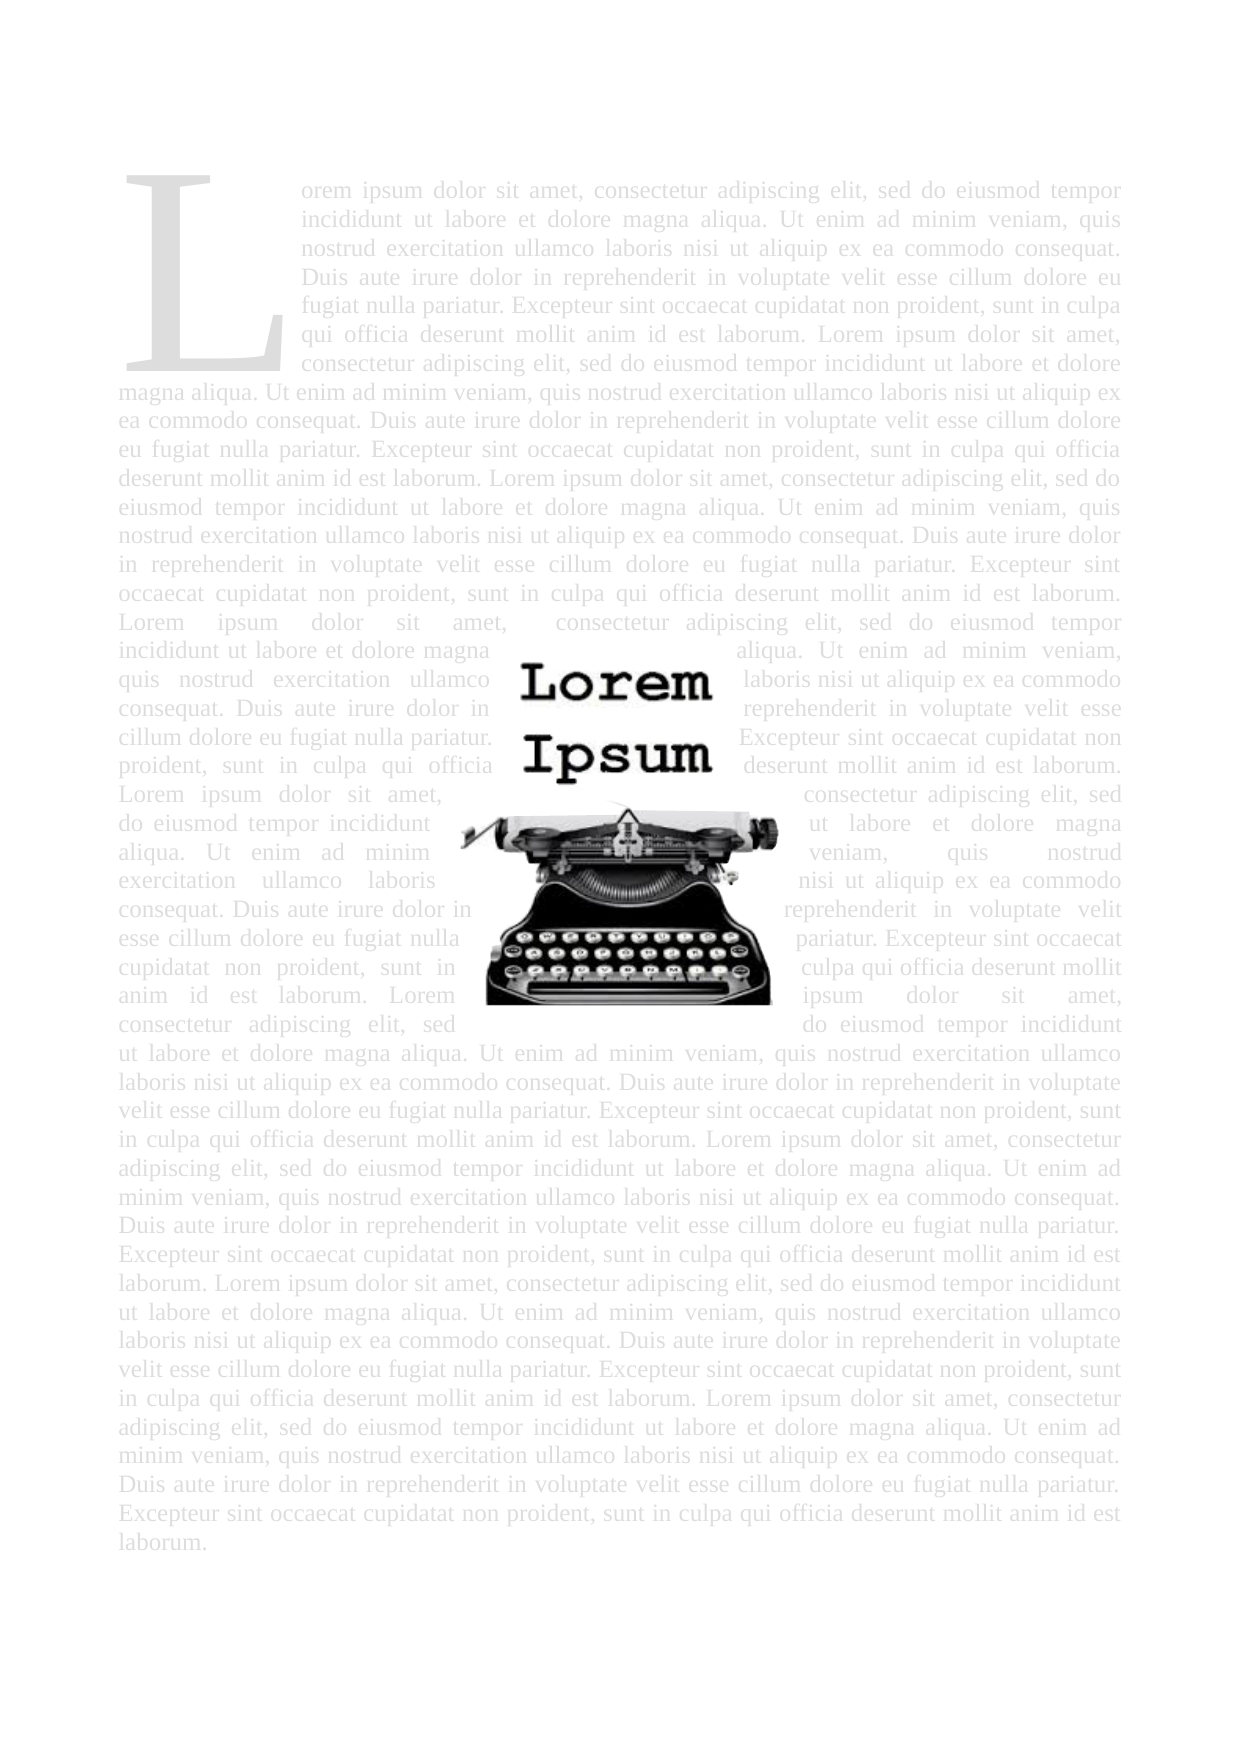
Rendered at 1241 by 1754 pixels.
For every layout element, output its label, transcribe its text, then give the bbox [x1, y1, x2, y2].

text Lorem ipsum dolor sit amet, consectetur adipiscing elit, sed do eiusmod tempor incididunt ut labore et dolore magna aliqua. Ut enim ad minim veniam, quis nostrud exercitation ullamco laboris nisi ut aliquip ex ea commodo consequat. Duis aute irure dolor in reprehenderit in voluptate velit esse cillum dolore eu fugiat nulla pariatur. Excepteur sint occaecat cupidatat non proident, sunt in culpa qui officia deserunt mollit anim id est laborum. Lorem ipsum dolor sit amet, consectetur adipiscing elit, sed do eiusmod tempor incididunt ut labore et dolore magna aliqua. Ut enim ad minim veniam, quis nostrud exercitation ullamco laboris nisi ut aliquip ex ea commodo consequat. Duis aute irure dolor in reprehenderit in voluptate velit esse cillum dolore eu fugiat nulla pariatur. Excepteur sint occaecat cupidatat non proident, sunt in culpa qui officia deserunt mollit anim id est laborum. Lorem ipsum dolor sit amet, consectetur adipiscing elit, sed do eiusmod tempor incididunt ut labore et dolore magna aliqua. Ut enim ad minim veniam, quis nostrud exercitation ullamco laboris nisi ut aliquip ex ea commodo consequat. Duis aute irure dolor in reprehenderit in voluptate velit esse cillum dolore eu fugiat nulla pariatur. Excepteur sint occaecat cupidatat non proident, sunt in culpa qui officia deserunt mollit anim id est laborum. Lorem ipsum dolor sit amet, consectetur adipiscing elit, sed do eiusmod tempor incididunt ut labore et dolore magna aliqua. Ut enim ad minim veniam, quis nostrud exercitation ullamco laboris nisi ut aliquip ex ea commodo consequat. Duis aute irure dolor in reprehenderit in voluptate velit esse cillum dolore eu fugiat nulla pariatur. Excepteur sint occaecat cupidatat non proident, sunt in culpa qui officia deserunt mollit anim id est laborum. Lorem ipsum dolor sit amet, consectetur adipiscing elit, sed do eiusmod tempor incididunt ut labore et dolore magna aliqua. Ut enim ad minim veniam, quis nostrud exercitation ullamco laboris nisi ut aliquip ex ea commodo consequat. Duis aute irure dolor in reprehenderit in voluptate velit esse cillum dolore eu fugiat nulla pariatur. Excepteur sint occaecat cupidatat non proident, sunt in culpa qui officia deserunt mollit anim id est laborum. Lorem ipsum dolor sit amet, consectetur adipiscing elit, sed do eiusmod tempor incididunt ut labore et dolore magna aliqua. Ut enim ad minim veniam, quis nostrud exercitation ullamco laboris nisi ut aliquip ex ea commodo consequat. Duis aute irure dolor in reprehenderit in voluptate velit esse cillum dolore eu fugiat nulla pariatur. Excepteur sint occaecat cupidatat non proident, sunt in culpa qui officia deserunt mollit anim id est laborum. Lorem ipsum dolor sit amet, consectetur adipiscing elit, sed do eiusmod tempor incididunt ut labore et dolore magna aliqua. Ut enim ad minim veniam, quis nostrud exercitation ullamco laboris nisi ut aliquip ex ea commodo consequat. Duis aute irure dolor in reprehenderit in voluptate velit esse cillum dolore eu fugiat nulla pariatur. Excepteur sint occaecat cupidatat non proident, sunt in culpa qui officia deserunt mollit anim id est laborum. Lorem ipsum dolor sit amet, consectetur adipiscing elit, sed do eiusmod tempor incididunt ut labore et dolore magna aliqua. Ut enim ad minim veniam, quis nostrud exercitation ullamco laboris nisi ut aliquip ex ea commodo consequat. Duis aute irure dolor in reprehenderit in voluptate velit esse cillum dolore eu fugiat nulla pariatur. Excepteur sint occaecat cupidatat non proident, sunt in culpa qui officia deserunt mollit anim id est laborum. Lorem ipsum dolor sit amet, consectetur adipiscing elit, sed do eiusmod tempor incididunt ut labore et dolore magna aliqua. Ut enim ad minim veniam, quis nostrud exercitation ullamco laboris nisi ut aliquip ex ea commodo consequat. Duis aute irure dolor in reprehenderit in voluptate velit esse cillum dolore eu fugiat nulla pariatur. Excepteur sint occaecat cupidatat non proident, sunt in culpa qui officia deserunt mollit anim id est laborum. [118, 176, 1122, 1556]
picture [460, 661, 780, 1006]
